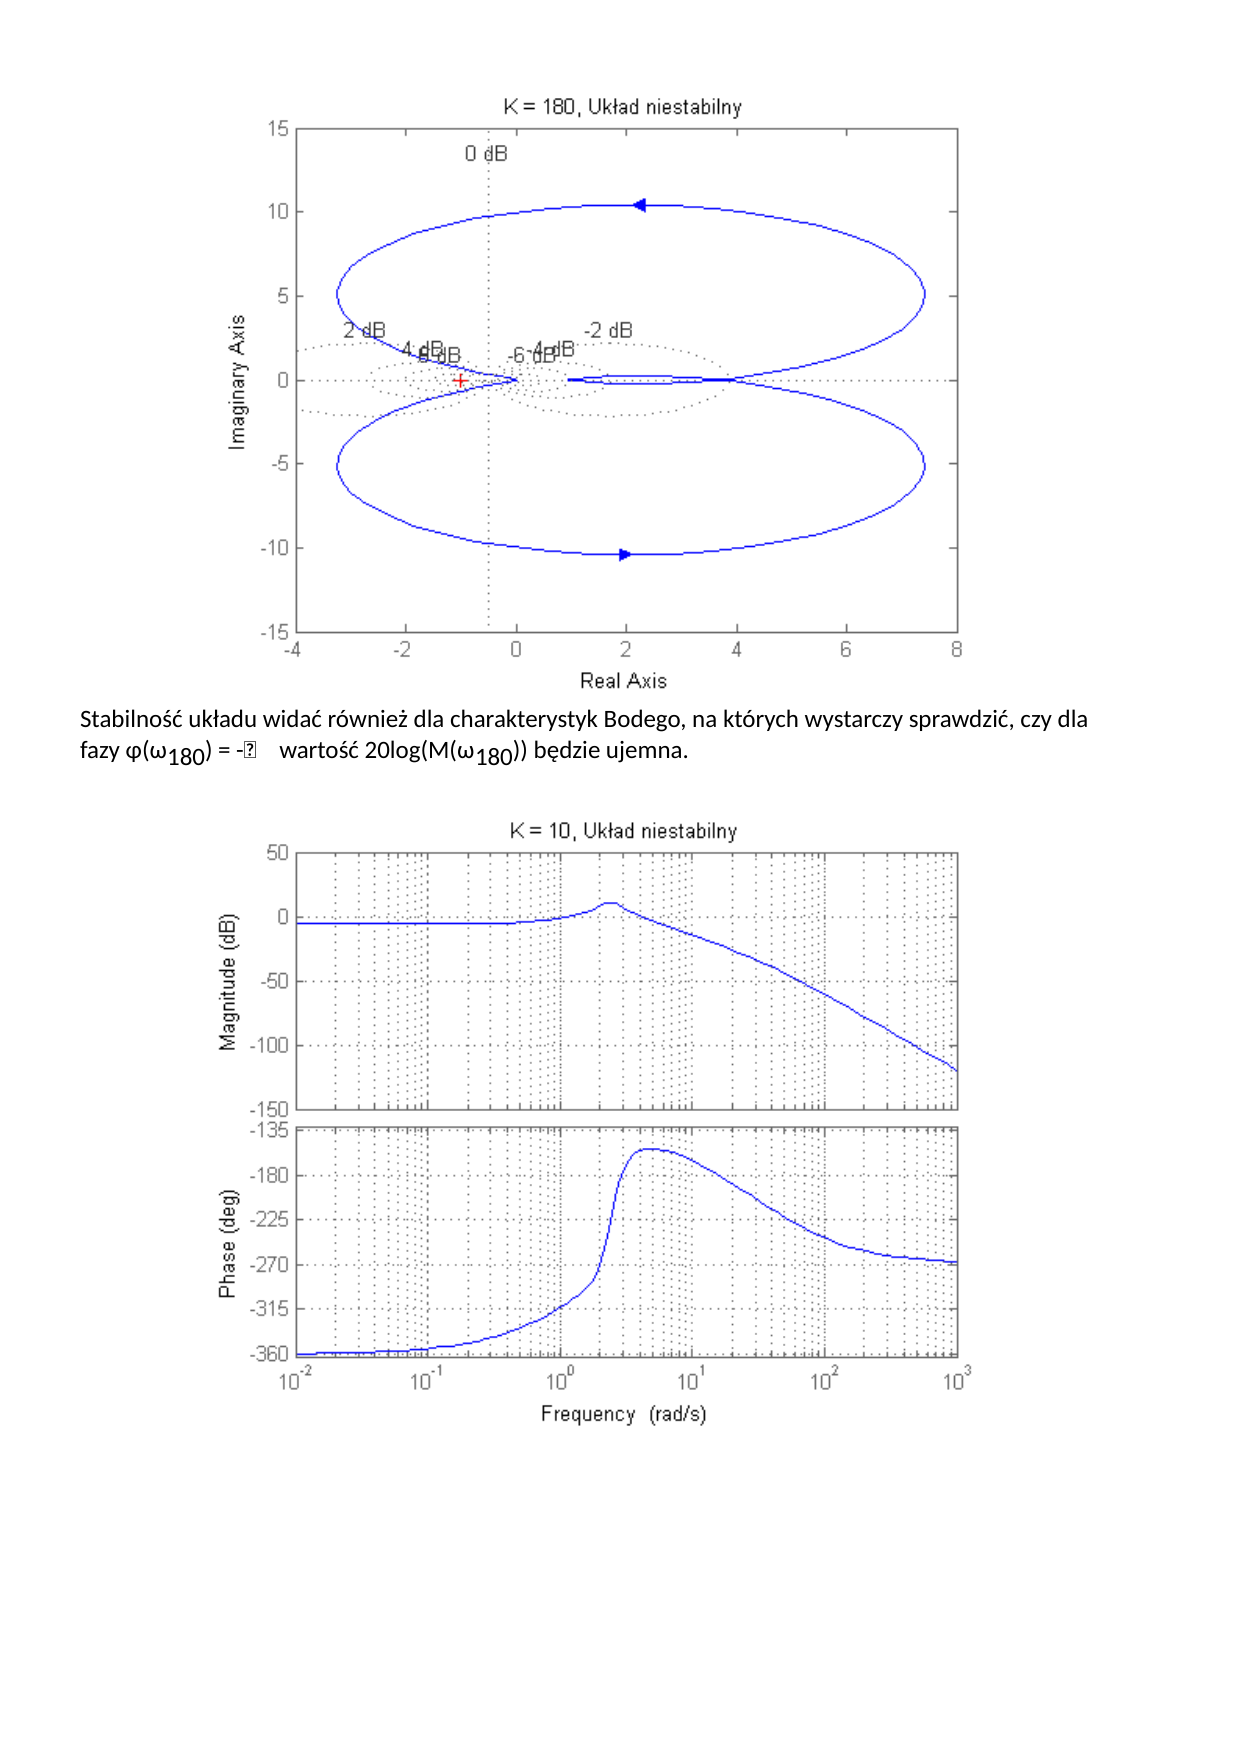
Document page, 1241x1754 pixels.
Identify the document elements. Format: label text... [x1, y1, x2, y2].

picture [163, 47, 1040, 704]
text Stabilność układu widać również dla charakterystyk Bodego, na których wystarczy sprawdzić, czy dla fazy φ(ω180) = - wartość 20log(M(ω180)) będzie ujemna. [80, 688, 1123, 772]
picture [163, 772, 1040, 1429]
